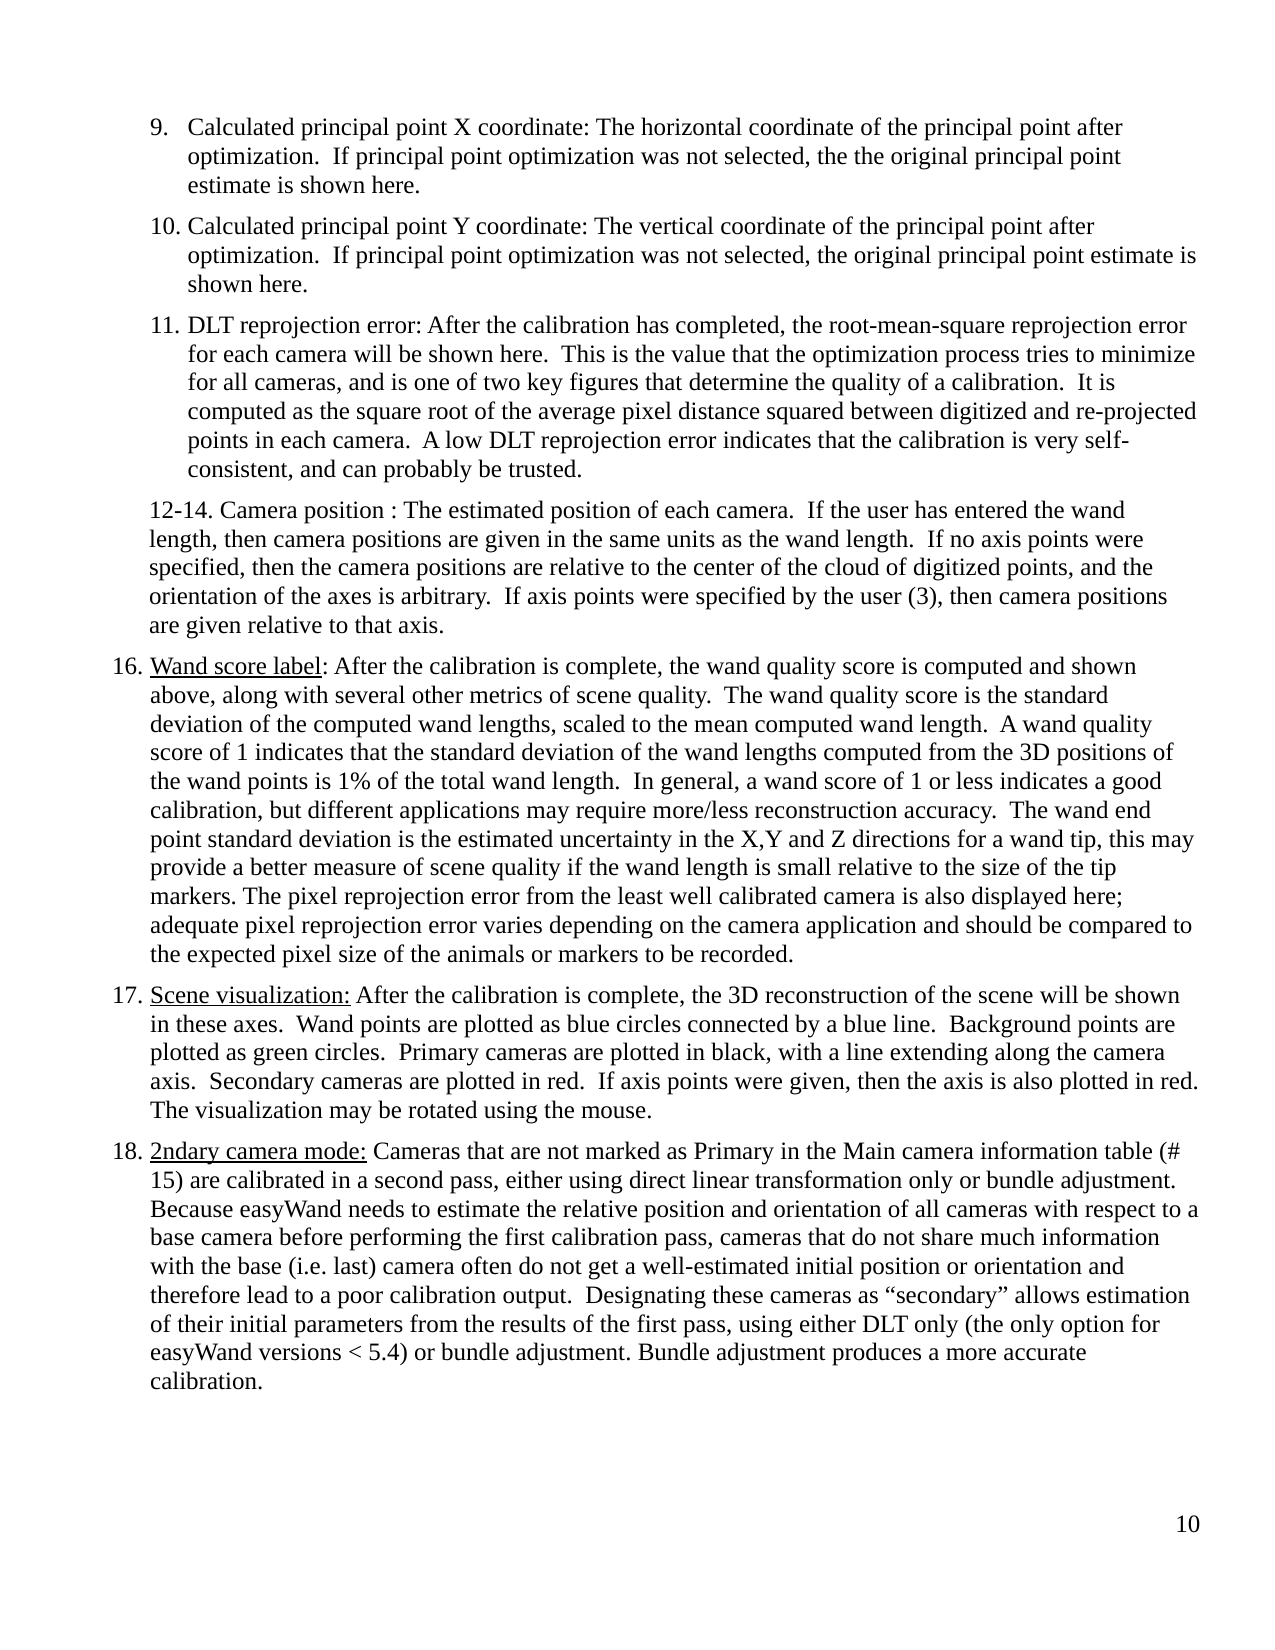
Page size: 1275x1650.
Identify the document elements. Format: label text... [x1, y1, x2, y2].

list Wand score label: After the calibration is complete, the wand quality score is computed and shown above, along with several other metrics of scene quality. The wand quality score is the standard deviation of the computed wand lengths, scaled to the mean computed wand length. A wand quality score of 1 indicates that the standard deviation of the wand lengths computed from the 3D positions of the wand points is 1% of the total wand length. In general, a wand score of 1 or less indicates a good calibration, but different applications may require more/less reconstruction accuracy. The wand end point standard deviation is the estimated uncertainty in the X,Y and Z directions for a wand tip, this may provide a better measure of scene quality if the wand length is small relative to the size of the tip markers. The pixel reprojection error from the least well calibrated camera is also displayed here; adequate pixel reprojection error varies depending on the camera application and should be compared to the expected pixel size of the animals or markers to be recorded. [112, 651, 1200, 967]
list Scene visualization: After the calibration is complete, the 3D reconstruction of the scene will be shown in these axes. Wand points are plotted as blue circles connected by a blue line. Background points are plotted as green circles. Primary cameras are plotted in black, with a line extending along the camera axis. Secondary cameras are plotted in red. If axis points were given, then the axis is also plotted in red. The visualization may be rotated using the mouse. [112, 980, 1200, 1124]
list 12-14. Camera position : The estimated position of each camera. If the user has entered the wand length, then camera positions are given in the same units as the wand length. If no axis points were specified, then the camera positions are relative to the center of the cloud of digitized points, and the orientation of the axes is arbitrary. If axis points were specified by the user (3), then camera positions are given relative to that axis. [149, 495, 1200, 639]
list 2ndary camera mode: Cameras that are not marked as Primary in the Main camera information table (# 15) are calibrated in a second pass, either using direct linear transformation only or bundle adjustment. Because easyWand needs to estimate the relative position and orientation of all cameras with respect to a base camera before performing the first calibration pass, cameras that do not share much information with the base (i.e. last) camera often do not get a well-estimated initial position or orientation and therefore lead to a poor calibration output. Designating these cameras as “secondary” allows estimation of their initial parameters from the results of the first pass, using either DLT only (the only option for easyWand versions < 5.4) or bundle adjustment. Bundle adjustment produces a more accurate calibration. [112, 1136, 1200, 1395]
list DLT reprojection error: After the calibration has completed, the root-mean-square reprojection error for each camera will be shown here. This is the value that the optimization process tries to minimize for all cameras, and is one of two key figures that determine the quality of a calibration. It is computed as the square root of the average pixel distance squared between digitized and re-projected points in each camera. A low DLT reprojection error indicates that the calibration is very self-consistent, and can probably be trusted. [150, 310, 1200, 482]
list Calculated principal point Y coordinate: The vertical coordinate of the principal point after optimization. If principal point optimization was not selected, the original principal point estimate is shown here. [150, 211, 1200, 297]
list Calculated principal point X coordinate: The horizontal coordinate of the principal point after optimization. If principal point optimization was not selected, the the original principal point estimate is shown here. [150, 112, 1200, 199]
